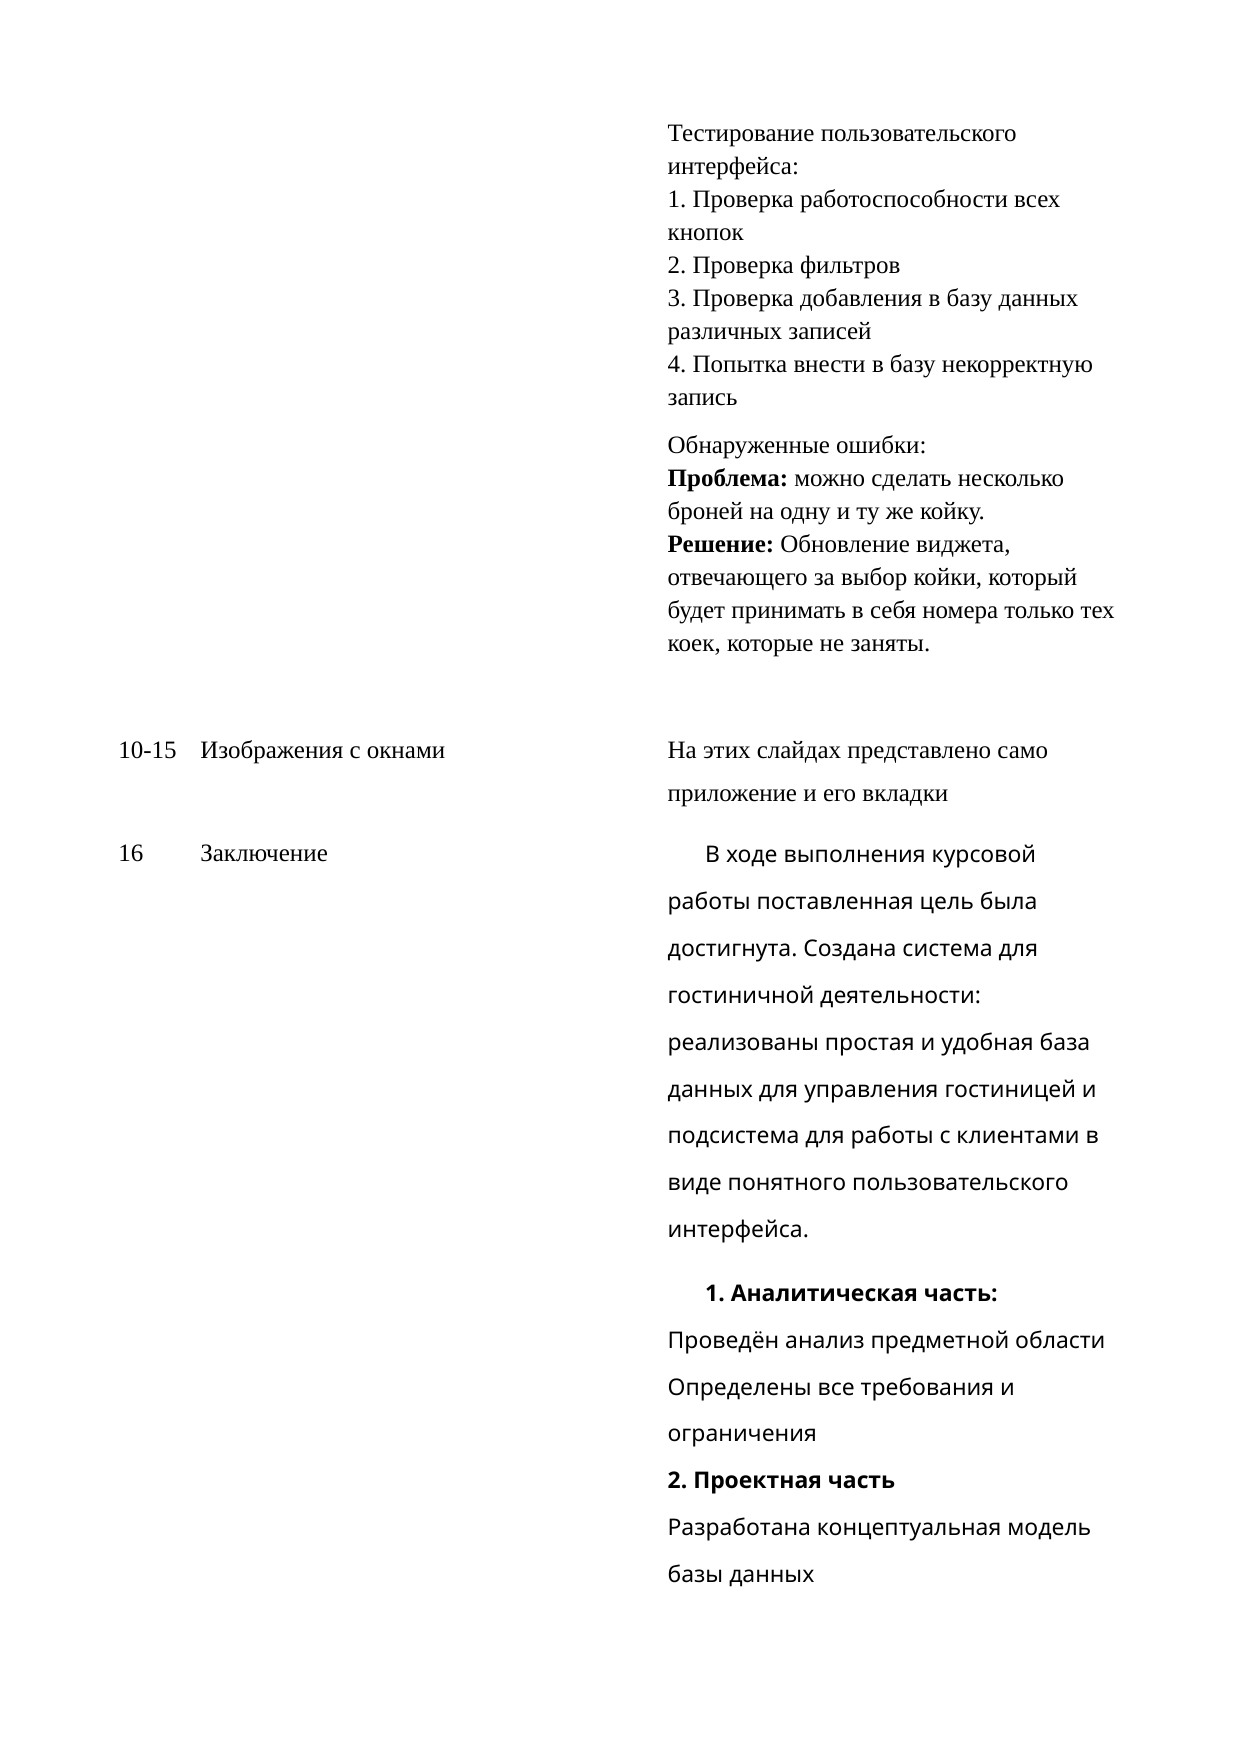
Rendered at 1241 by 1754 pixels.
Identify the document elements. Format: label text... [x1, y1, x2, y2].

table_cell Заключение [200, 838, 667, 1602]
table_cell Изображения с окнами [200, 735, 667, 838]
table_cell 16 [118, 838, 200, 1602]
table_cell Тестирование пользовательского интерфейса: 1. Проверка работоспособности всех кнопок 2. Проверка фильтров 3. Проверка добавления в базу данных различных записей 4. Попытка внести в базу некорректную запись Обнаруженные ошибки: Проблема: можно сделать несколько броней на одну и ту же койку. Решение: Обновление виджета, отвечающего за выбор койки, который будет принимать в себя номера только тех коек, которые не заняты. [668, 118, 1122, 735]
table_cell 10-15 [118, 735, 200, 838]
table_cell [118, 118, 200, 735]
table_cell В ходе выполнения курсовой работы поставленная цель была достигнута. Создана система для гостиничной деятельности: реализованы простая и удобная база данных для управления гостиницей и подсистема для работы с клиентами в виде понятного пользовательского интерфейса. 1. Аналитическая часть: Проведён анализ предметной области Определены все требования и ограничения 2. Проектная часть Разработана концептуальная модель базы данных [668, 838, 1122, 1602]
table_cell На этих слайдах представлено само приложение и его вкладки [668, 735, 1122, 838]
table_cell [200, 118, 667, 735]
